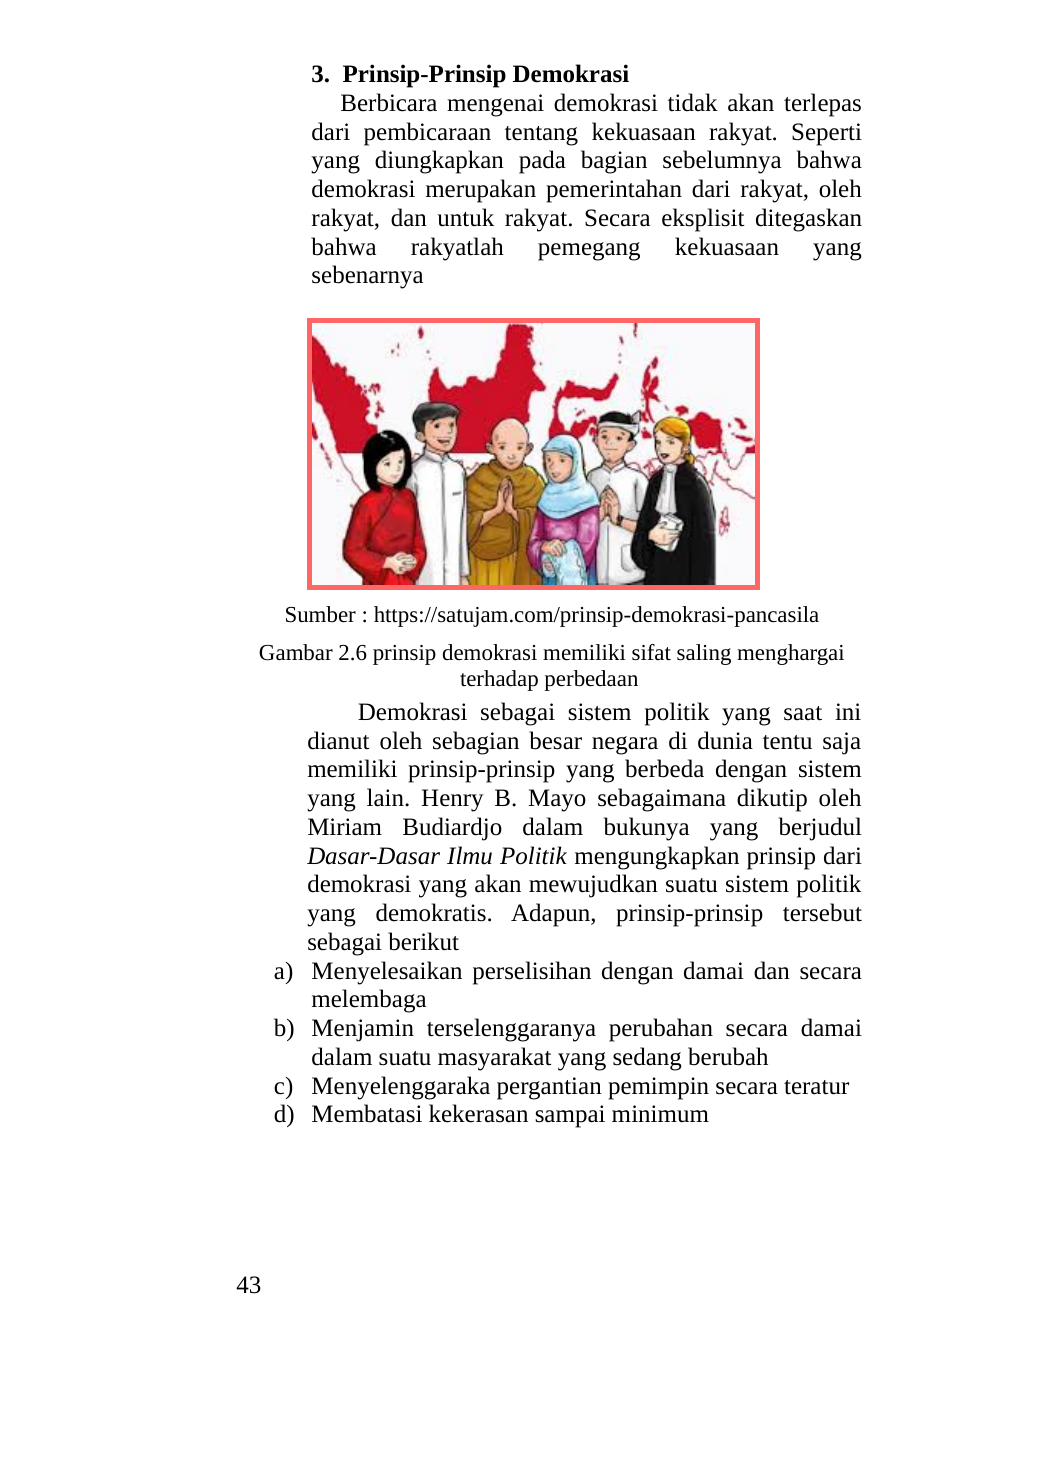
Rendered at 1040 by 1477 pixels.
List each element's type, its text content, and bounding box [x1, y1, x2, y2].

table_cell Gambar 2.6 prinsip demokrasi memiliki sifat saling menghargai terhadap perbedaan [236, 633, 862, 697]
text Demokrasi sebagai sistem politik yang saat ini dianut oleh sebagian besar negara di dunia tentu saja memiliki prinsip-prinsip yang berbeda dengan sistem yang lain. Henry B. Mayo sebagaimana dikutip oleh Miriam Budiardjo dalam bukunya yang berjudul Dasar-Dasar Ilmu Politik mengungkapkan prinsip dari demokrasi yang akan mewujudkan suatu sistem politik yang demokratis. Adapun, prinsip-prinsip tersebut sebagai berikut [307, 697, 862, 956]
list Menjamin terselenggaranya perubahan secara damai dalam suatu masyarakat yang sedang berubah [274, 1013, 862, 1071]
table_header Sumber : https://satujam.com/prinsip-demokrasi-pancasila [236, 595, 862, 633]
list Menyelesaikan perselisihan dengan damai dan secara melembaga [274, 956, 862, 1013]
picture [312, 323, 755, 585]
list Menyelenggaraka pergantian pemimpin secara teratur [274, 1071, 862, 1099]
list Berbicara mengenai demokrasi tidak akan terlepas dari pembicaraan tentang kekuasaan rakyat. Seperti yang diungkapkan pada bagian sebelumnya bahwa demokrasi merupakan pemerintahan dari rakyat, oleh rakyat, dan untuk rakyat. Secara eksplisit ditegaskan bahwa rakyatlah pemegang kekuasaan yang sebenarnya [274, 88, 862, 289]
list Membatasi kekerasan sampai minimum [274, 1099, 862, 1128]
list 3. Prinsip-Prinsip Demokrasi [274, 59, 862, 88]
